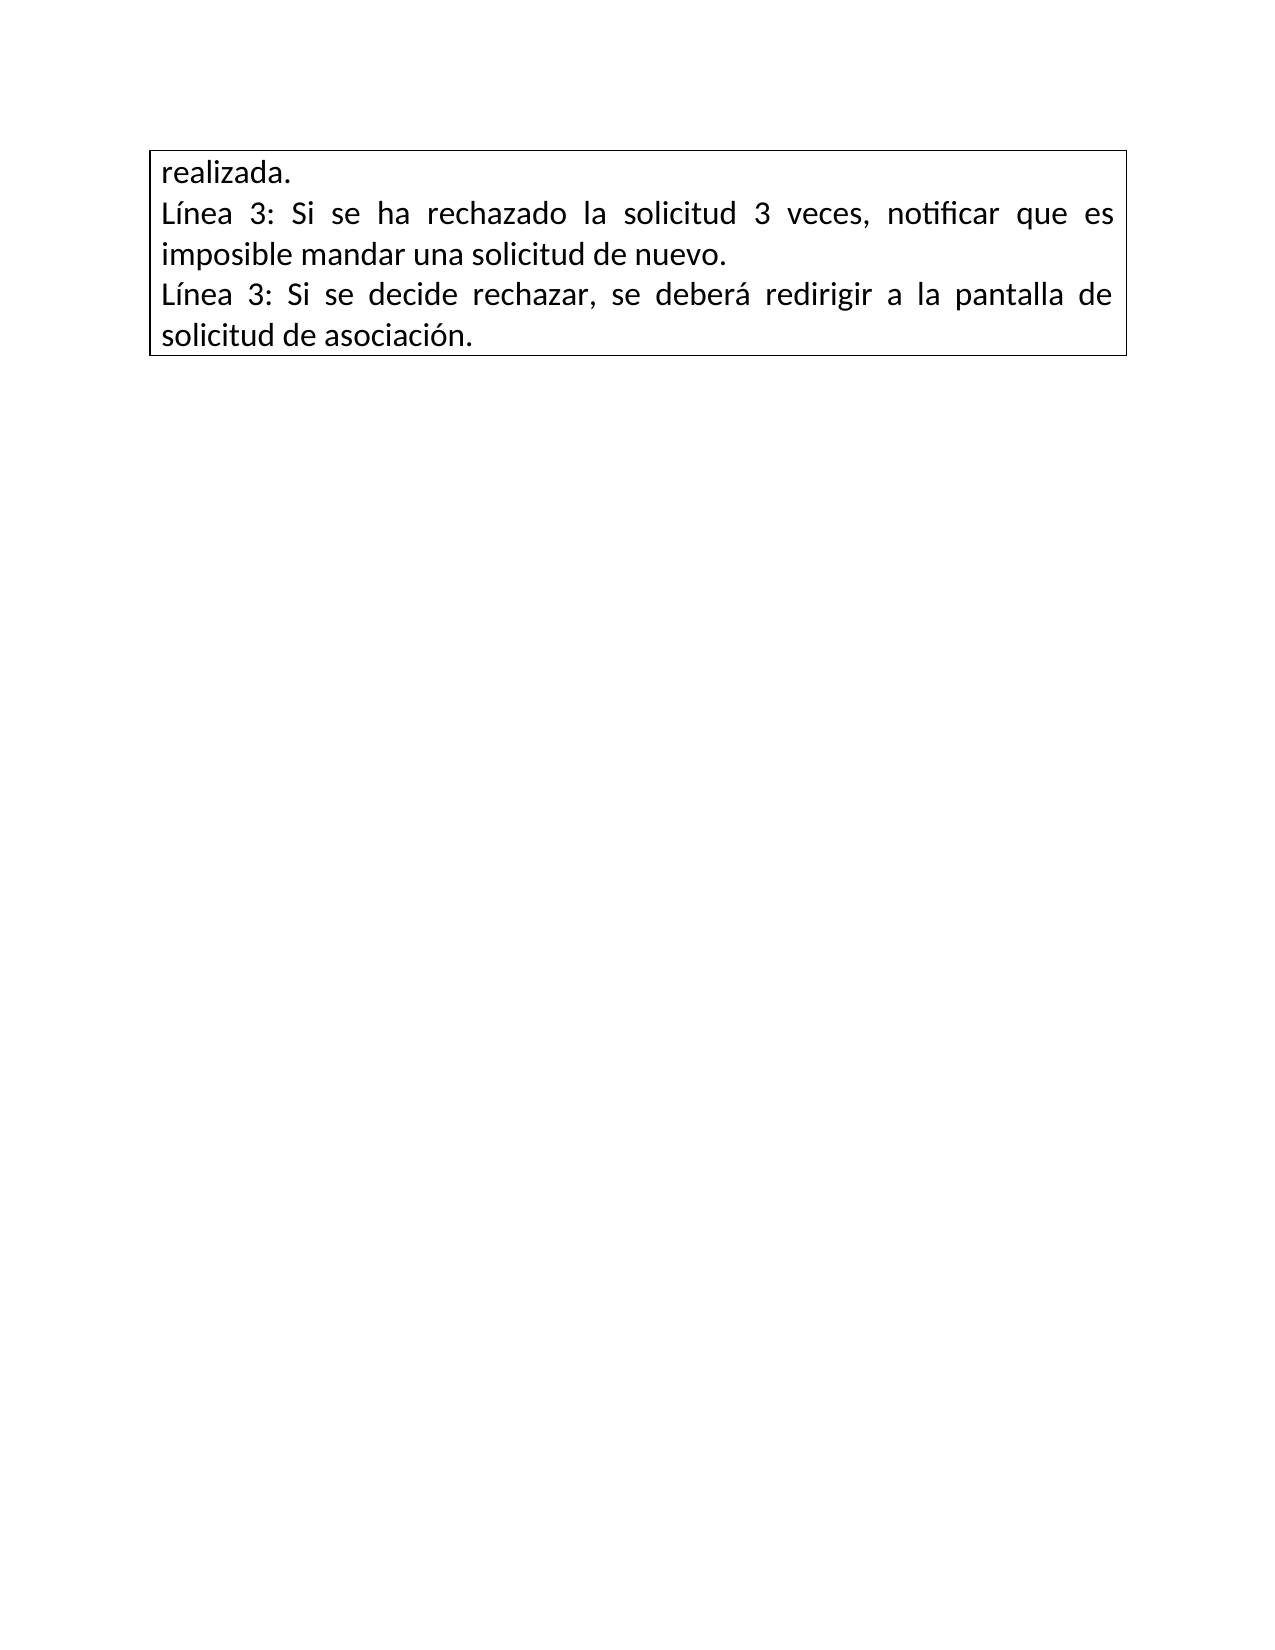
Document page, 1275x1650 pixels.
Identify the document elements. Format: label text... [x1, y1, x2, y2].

table_cell realizada. Línea 3: Si se ha rechazado la solicitud 3 veces, notificar que es imposible mandar una solicitud de nuevo. Línea 3: Si se decide rechazar, se deberá redirigir a la pantalla de solicitud de asociación. [151, 151, 1126, 355]
